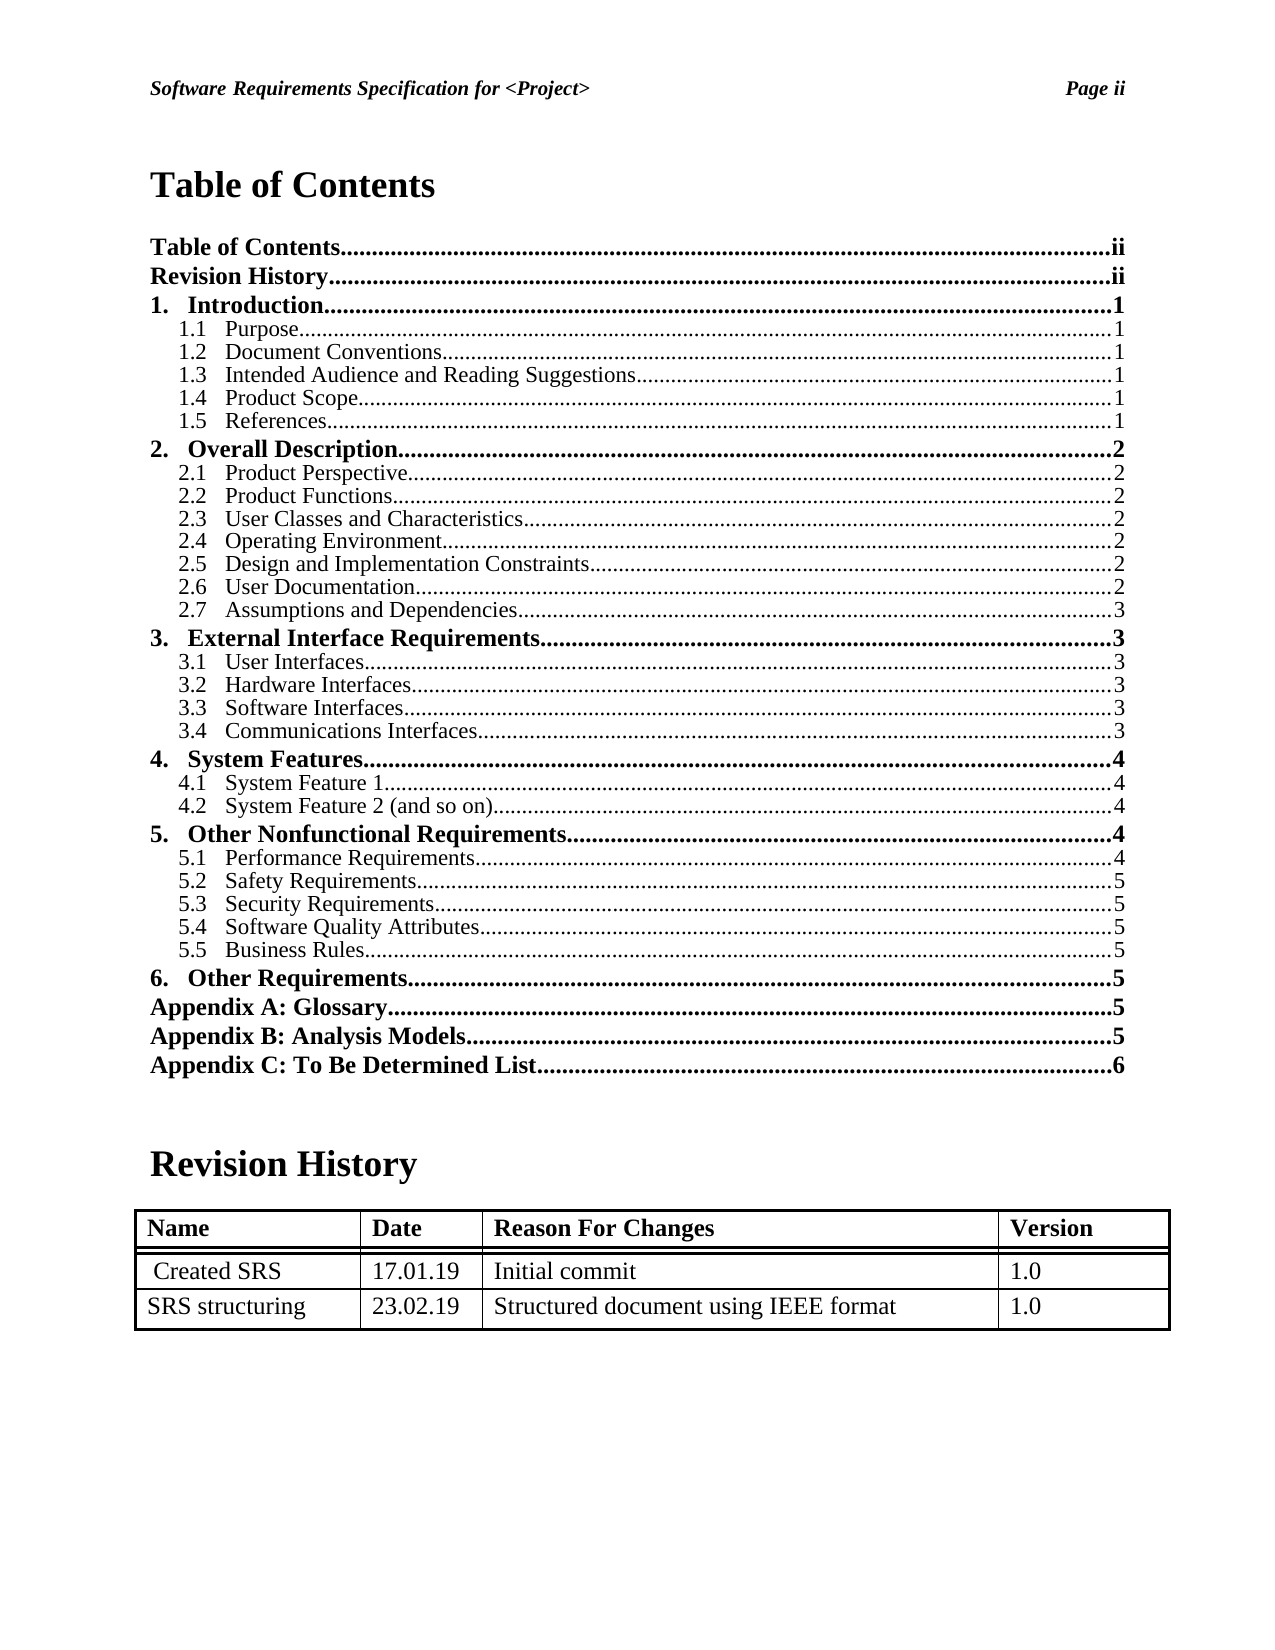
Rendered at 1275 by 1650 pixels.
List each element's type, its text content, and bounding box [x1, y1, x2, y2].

text 4.2 System Feature 2 (and so on) 4 [178, 795, 1125, 818]
text 6. Other Requirements 5 [150, 968, 1125, 991]
table_cell 17.01.19 [361, 1255, 482, 1288]
text 5.2 Safety Requirements 5 [178, 870, 1125, 893]
text 3.2 Hardware Interfaces 3 [178, 674, 1125, 697]
text Appendix A: Glossary 5 [150, 997, 1125, 1020]
text 2.1 Product Perspective 2 [178, 462, 1125, 485]
text 1. Introduction 1 [150, 295, 1125, 318]
text 4.1 System Feature 1 4 [178, 772, 1125, 795]
text Table of Contents [150, 162, 1125, 206]
text 1.5 References 1 [178, 410, 1125, 433]
text Revision History ii [150, 266, 1125, 289]
text 2.2 Product Functions 2 [178, 485, 1125, 508]
text 5. Other Nonfunctional Requirements 4 [150, 824, 1125, 847]
text 3. External Interface Requirements 3 [150, 628, 1125, 651]
text 3.4 Communications Interfaces 3 [178, 720, 1125, 743]
text 2.3 User Classes and Characteristics 2 [178, 508, 1125, 531]
text 3.3 Software Interfaces 3 [178, 697, 1125, 720]
text Appendix C: To Be Determined List 6 [150, 1056, 1125, 1078]
text 1.3 Intended Audience and Reading Suggestions 1 [178, 364, 1125, 387]
text Table of Contents ii [150, 237, 1125, 260]
text 1.4 Product Scope 1 [178, 387, 1125, 410]
table_cell Created SRS [137, 1255, 360, 1288]
text 2. Overall Description 2 [150, 439, 1125, 462]
table_cell Initial commit [483, 1255, 998, 1288]
text 5.4 Software Quality Attributes 5 [178, 916, 1125, 939]
table_cell 1.0 [999, 1255, 1168, 1288]
text 3.1 User Interfaces 3 [178, 651, 1125, 674]
text 1.2 Document Conventions 1 [178, 341, 1125, 364]
text 2.5 Design and Implementation Constraints 2 [178, 553, 1125, 576]
text 2.7 Assumptions and Dependencies 3 [178, 599, 1125, 622]
table_cell Structured document using IEEE format [483, 1290, 998, 1328]
table_header Name [137, 1212, 360, 1246]
text 5.3 Security Requirements 5 [178, 893, 1125, 916]
table_cell 1.0 [999, 1290, 1168, 1328]
text 5.1 Performance Requirements 4 [178, 847, 1125, 870]
text 4. System Features 4 [150, 749, 1125, 772]
table_header Version [999, 1212, 1168, 1246]
table_header Reason For Changes [483, 1212, 998, 1246]
text Appendix B: Analysis Models 5 [150, 1026, 1125, 1049]
text 1.1 Purpose 1 [178, 318, 1125, 341]
table_cell 23.02.19 [361, 1290, 482, 1328]
text 2.4 Operating Environment 2 [178, 531, 1125, 553]
table_header Date [361, 1212, 482, 1246]
table_cell SRS structuring [137, 1290, 360, 1328]
text Revision History [150, 1141, 1125, 1184]
text 2.6 User Documentation 2 [178, 576, 1125, 599]
text 5.5 Business Rules 5 [178, 939, 1125, 962]
